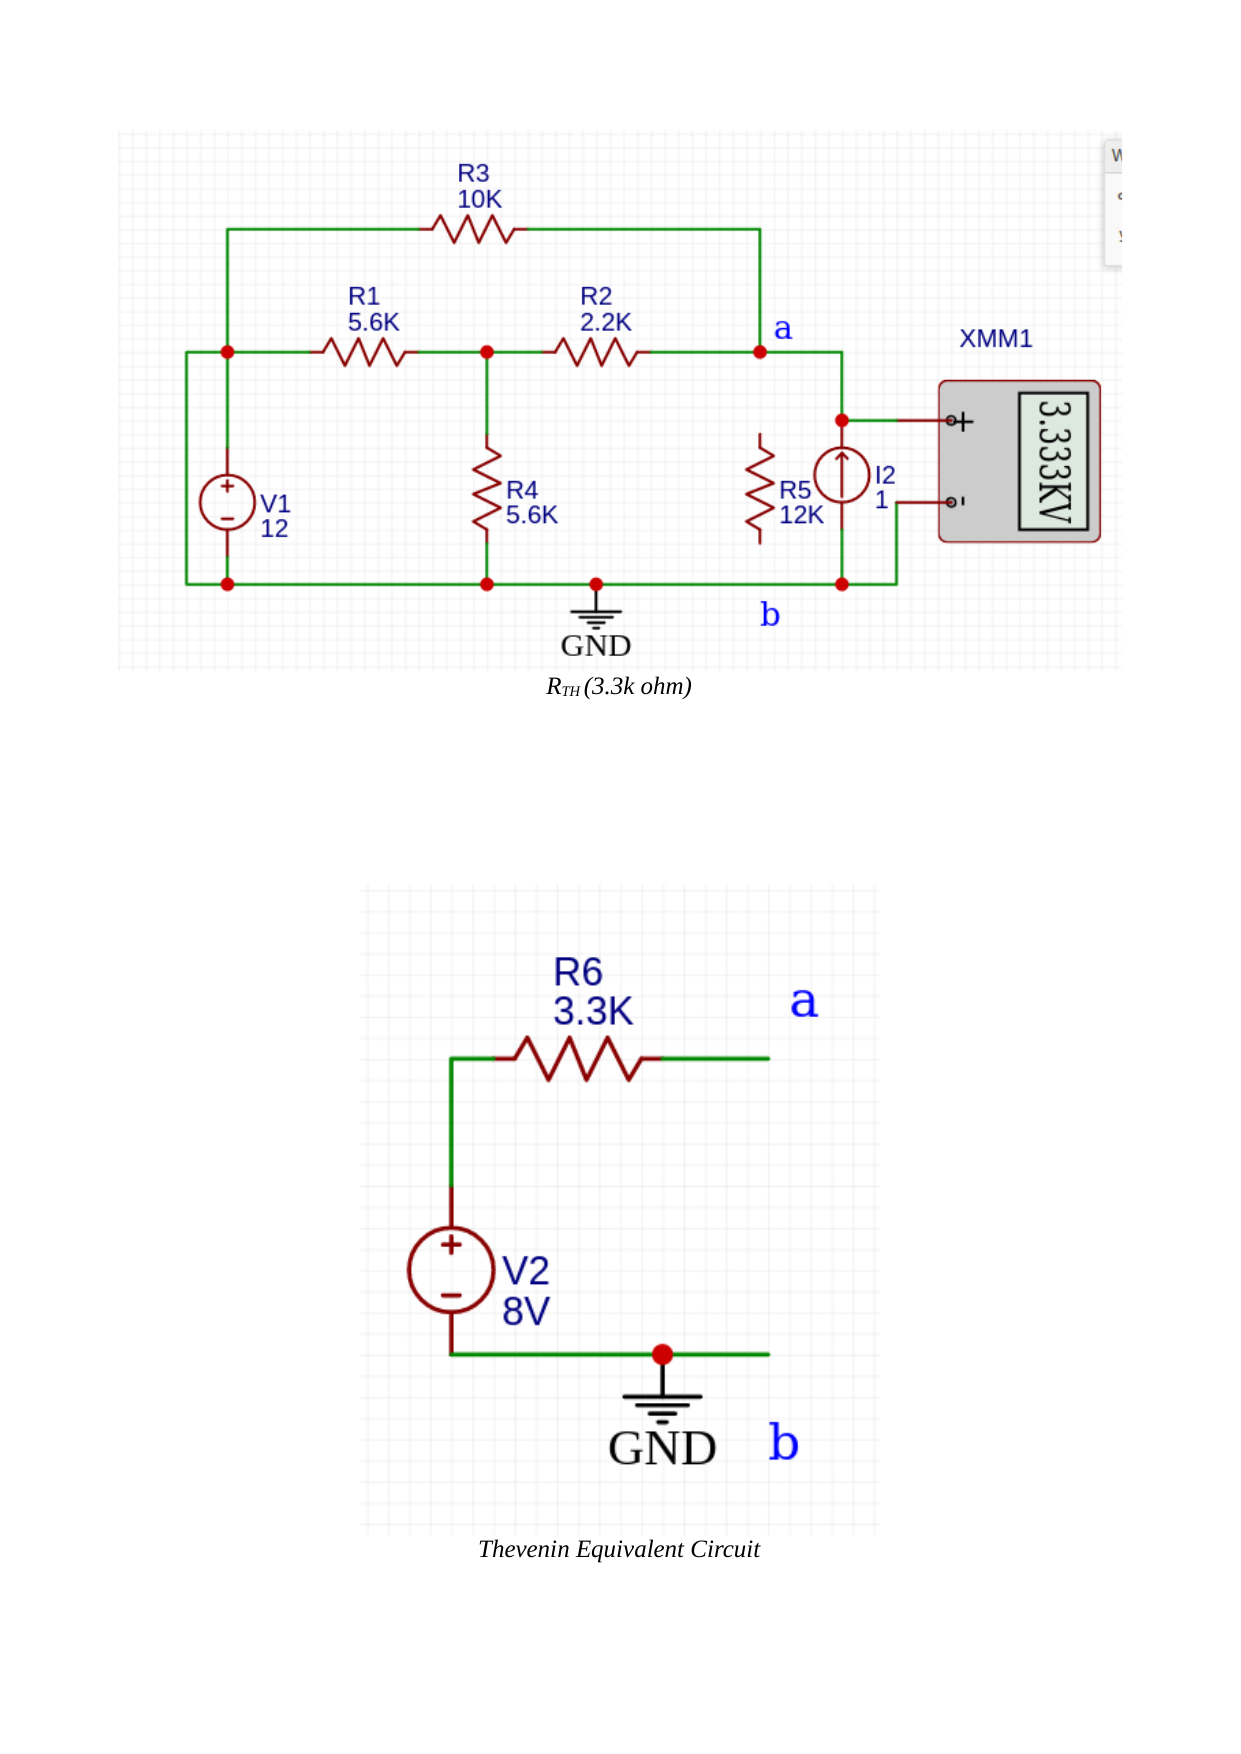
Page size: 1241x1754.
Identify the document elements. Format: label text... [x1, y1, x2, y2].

picture [118, 130, 1123, 671]
text Thevenin Equivalent Circuit [360, 1535, 880, 1563]
picture [360, 884, 881, 1535]
text RTH (3.3k ohm) [118, 671, 1122, 699]
